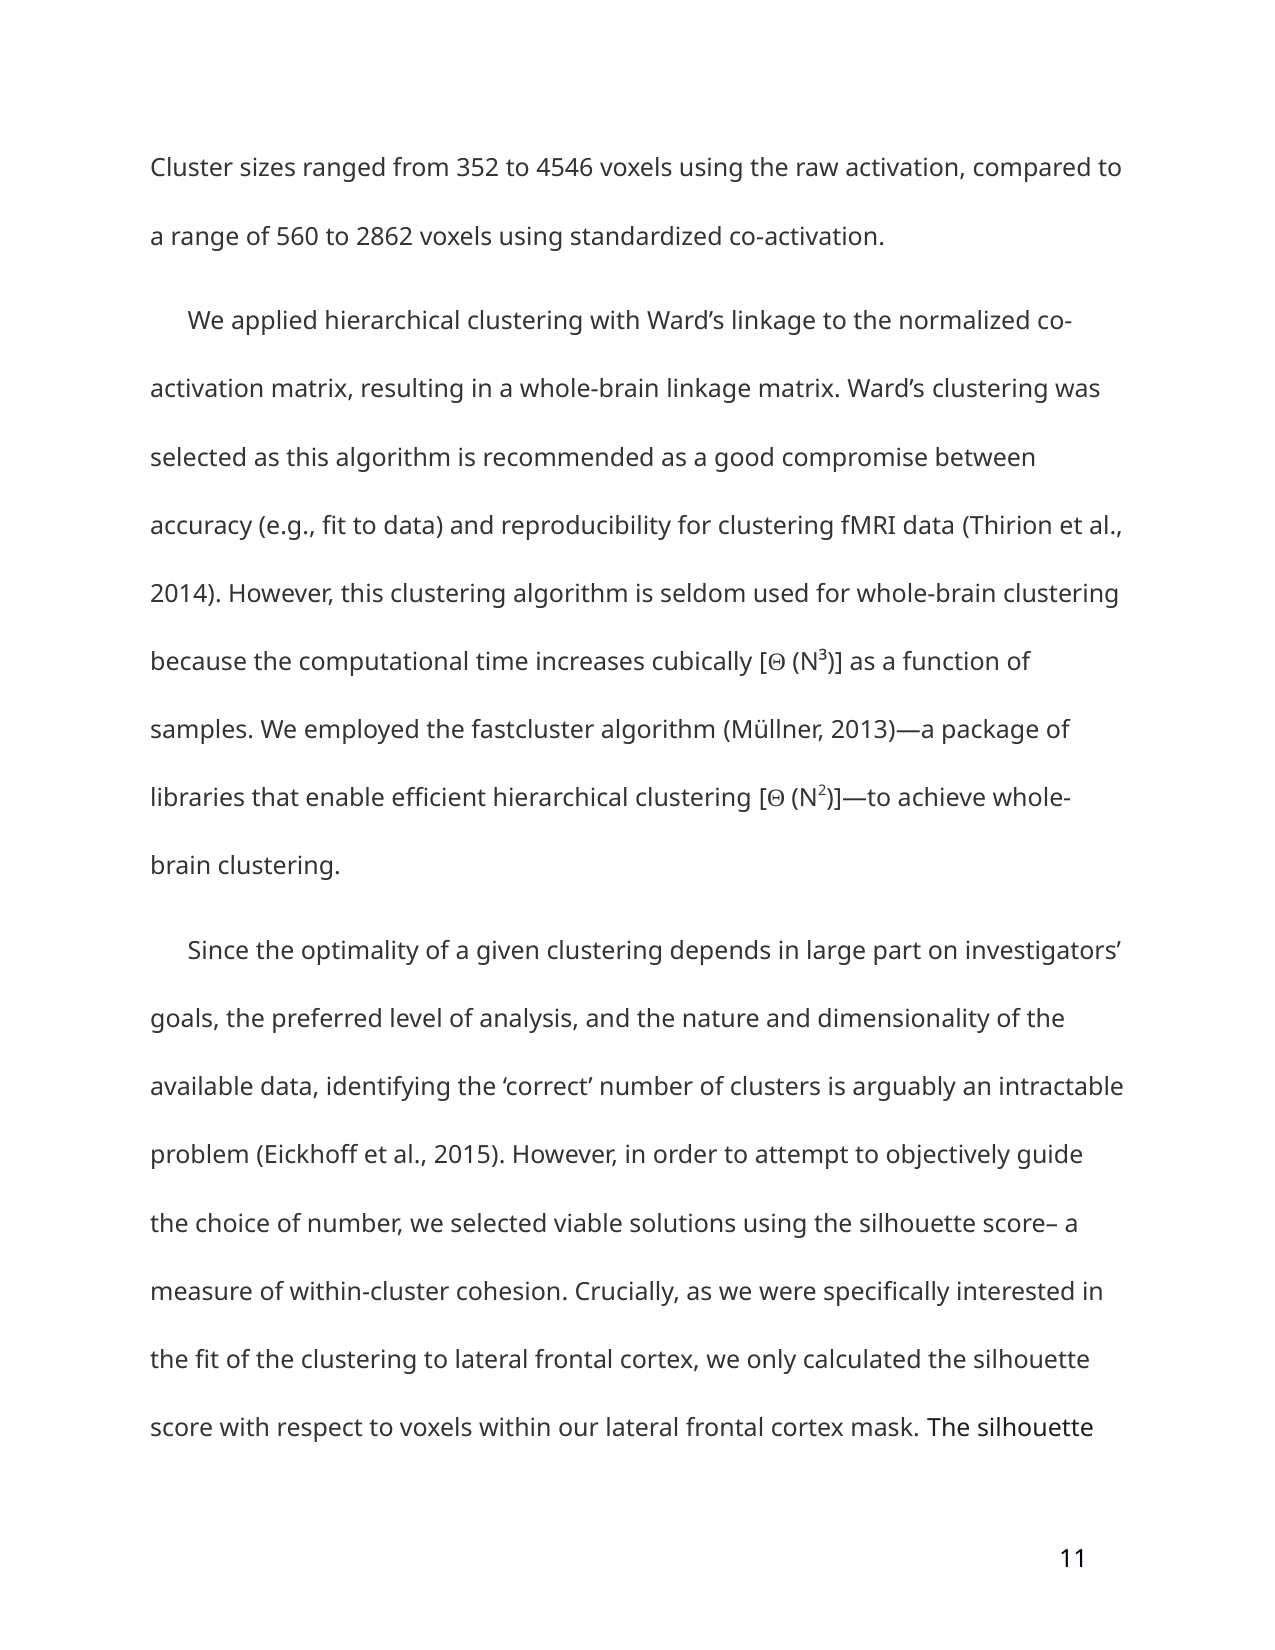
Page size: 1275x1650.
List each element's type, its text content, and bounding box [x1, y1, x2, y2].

text Since the optimality of a given clustering depends in large part on investigators’ goals, the preferred level of analysis, and the nature and dimensionality of the available data, identifying the ‘correct’ number of clusters is arguably an intractable problem (Eickhoff et al., 2015). However, in order to attempt to objectively guide the choice of number, we selected viable solutions using the silhouette score– a measure of within-cluster cohesion. Crucially, as we were specifically interested in the fit of the clustering to lateral frontal cortex, we only calculated the silhouette score with respect to voxels within our lateral frontal cortex mask. The silhouette [150, 933, 1125, 1444]
text Cluster sizes ranged from 352 to 4546 voxels using the raw activation, compared to a range of 560 to 2862 voxels using standardized co-activation. [150, 150, 1125, 252]
text We applied hierarchical clustering with Ward’s linkage to the normalized co-activation matrix, resulting in a whole-brain linkage matrix. Ward’s clustering was selected as this algorithm is recommended as a good compromise between accuracy (e.g., fit to data) and reproducibility for clustering fMRI data (Thirion et al., 2014). However, this clustering algorithm is seldom used for whole-brain clustering because the computational time increases cubically [Θ (N³)] as a function of samples. We employed the fastcluster algorithm (Müllner, 2013)—a package of libraries that enable efficient hierarchical clustering [Θ (N2)]—to achieve whole-brain clustering. [150, 303, 1125, 882]
